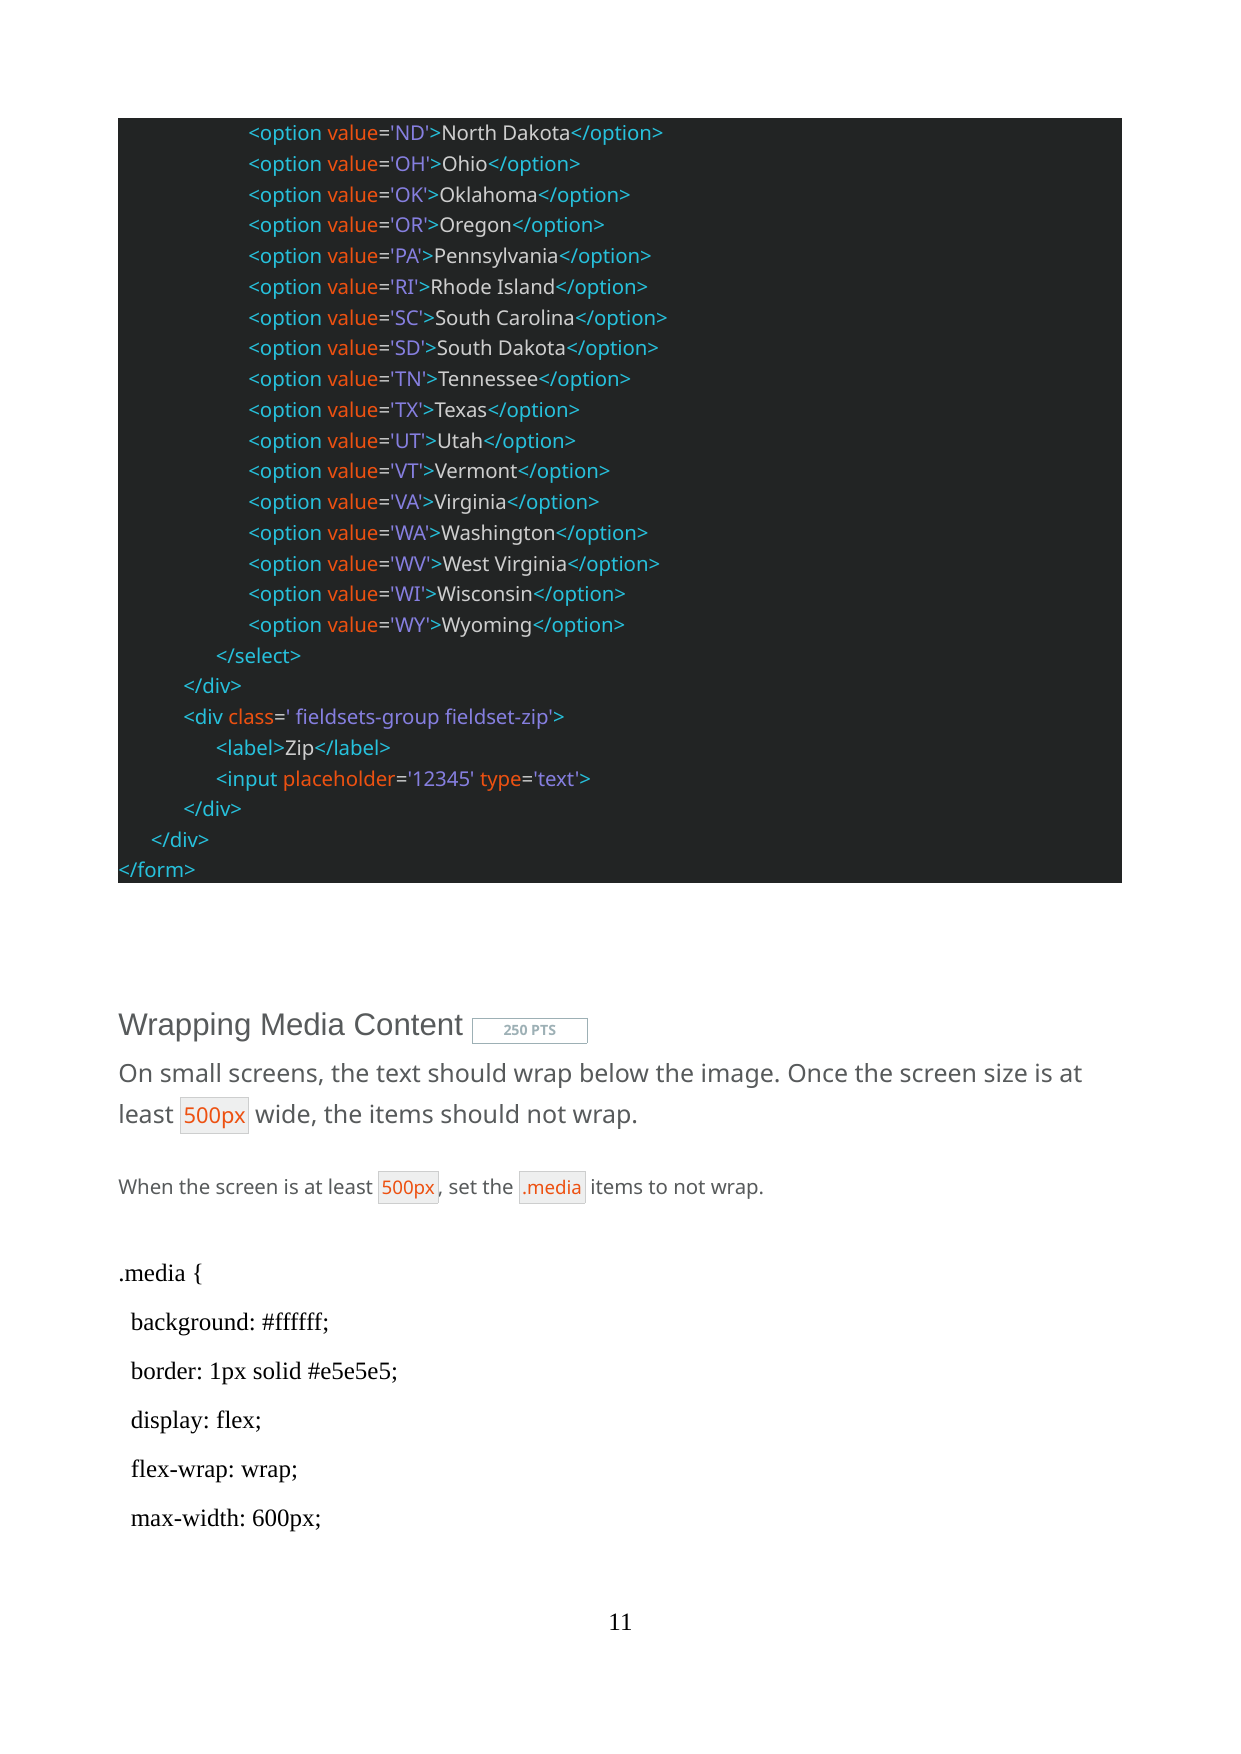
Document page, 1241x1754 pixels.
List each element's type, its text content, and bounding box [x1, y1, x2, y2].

text background: #ffffff; [118, 1307, 1122, 1336]
subtitle Wrapping Media Content 250 PTS [118, 1006, 1122, 1043]
text </form> [118, 856, 1122, 883]
text max-width: 600px; [118, 1503, 1122, 1532]
text <option value='ND'>North Dakota</option> [118, 118, 1122, 149]
text <option value='PA'>Pennsylvania</option> [118, 241, 1122, 272]
text <option value='SD'>South Dakota</option> [118, 333, 1122, 364]
text <label>Zip</label> [118, 733, 1122, 763]
text <input placeholder='12345' type='text'> [118, 763, 1122, 794]
text , set the [439, 1171, 519, 1203]
text <option value='OK'>Oklahoma</option> [118, 179, 1122, 210]
text <option value='UT'>Utah</option> [118, 425, 1122, 456]
text </div> [118, 671, 1122, 702]
text flex-wrap: wrap; [118, 1454, 1122, 1483]
text <option value='TX'>Texas</option> [118, 395, 1122, 425]
text <div class=' fieldsets-group fieldset-zip'> [118, 702, 1122, 733]
text When the screen is at least [118, 1171, 378, 1203]
text <option value='WA'>Washington</option> [118, 518, 1122, 548]
text On small screens, the text should wrap below the image. Once the screen size is at least 500px wide, the items should not wrap. [118, 1056, 1122, 1133]
text <option value='SC'>South Carolina</option> [118, 302, 1122, 333]
text <option value='RI'>Rhode Island</option> [118, 272, 1122, 302]
text .media { [118, 1224, 1122, 1287]
text border: 1px solid #e5e5e5; [118, 1356, 1122, 1385]
text <option value='WY'>Wyoming</option> [118, 610, 1122, 641]
text items to not wrap. [586, 1171, 1122, 1203]
text </div> [118, 794, 1122, 825]
text <option value='TN'>Tennessee</option> [118, 364, 1122, 395]
text <option value='OR'>Oregon</option> [118, 210, 1122, 241]
text display: flex; [118, 1405, 1122, 1434]
text <option value='WI'>Wisconsin</option> [118, 579, 1122, 610]
text </select> [118, 641, 1122, 671]
text 500px [379, 1172, 438, 1203]
text <option value='VT'>Vermont</option> [118, 456, 1122, 487]
text <option value='OH'>Ohio</option> [118, 149, 1122, 179]
text <option value='VA'>Virginia</option> [118, 487, 1122, 518]
text .media [520, 1172, 585, 1203]
text <option value='WV'>West Virginia</option> [118, 548, 1122, 579]
text </div> [118, 825, 1122, 856]
